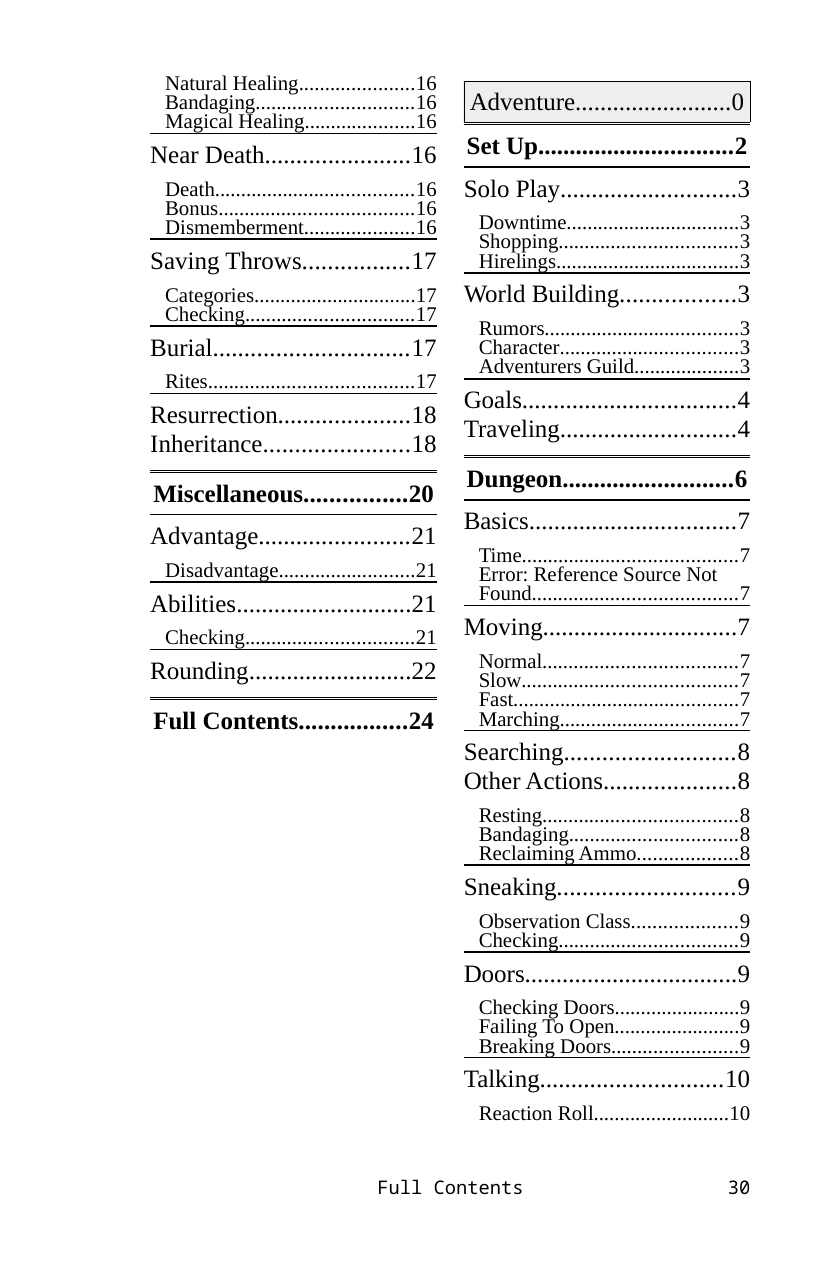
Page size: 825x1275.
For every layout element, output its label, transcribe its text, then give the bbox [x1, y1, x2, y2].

text disadvantage 21 [165, 562, 437, 581]
text Checking 21 [165, 629, 437, 648]
text Set Up 2 [463, 125, 750, 160]
text Adventurers Guild 3 [478, 359, 750, 378]
text moving 7 [463, 606, 750, 650]
text Observation Class 9 [478, 913, 750, 932]
text abilities 21 [150, 583, 437, 626]
text Slow 7 [478, 672, 750, 691]
text Other Actions 8 [463, 758, 750, 804]
text Goals 4 [463, 379, 750, 407]
text Downtime 3 [478, 214, 750, 234]
text Marching 7 [478, 711, 750, 730]
text Fast 7 [478, 691, 750, 711]
text talking 10 [463, 1058, 750, 1102]
text dismemberment 16 [165, 219, 437, 238]
text Inheritance 18 [150, 421, 437, 467]
text Reclaiming Ammo 8 [478, 845, 750, 864]
text Resting 8 [478, 807, 750, 826]
text Full Contents 24 [150, 700, 437, 735]
text Rites 17 [165, 373, 437, 392]
text burial 17 [150, 327, 437, 370]
text Bonus 16 [165, 200, 437, 219]
text Adventure 0 [465, 82, 750, 122]
text shopping 3 [478, 234, 750, 253]
text Dungeon 6 [463, 458, 750, 493]
text Rumors 3 [478, 320, 750, 339]
text resurrection 18 [150, 394, 437, 421]
text Character 3 [478, 339, 750, 359]
text Rounding 22 [150, 650, 437, 694]
text Categories 17 [165, 287, 437, 306]
text Normal 7 [478, 653, 750, 672]
text near death 16 [150, 134, 437, 178]
text natural healing 16 [165, 75, 437, 94]
text Solo Play 3 [463, 167, 750, 211]
text Doors 9 [463, 952, 750, 996]
text Time 7 [478, 547, 750, 566]
text Checking 17 [165, 306, 437, 325]
text bandaging 16 [165, 94, 437, 113]
text bandaging 8 [478, 826, 750, 845]
text Traveling 4 [463, 407, 750, 452]
text Checking 9 [478, 932, 750, 951]
text Saving Throws 17 [150, 240, 437, 284]
text Failing to open 9 [478, 1018, 750, 1038]
text sneaking 9 [463, 865, 750, 910]
text Death 16 [165, 181, 437, 200]
text advantage 21 [150, 515, 437, 559]
text basics 7 [463, 500, 750, 544]
text Checking Doors 9 [478, 999, 750, 1018]
text Searching 8 [463, 731, 750, 758]
text Miscellaneous 20 [150, 473, 437, 507]
text Reaction Roll 10 [478, 1105, 750, 1124]
text World Building 3 [463, 273, 750, 317]
text Hirelings 3 [478, 253, 750, 272]
text Error: Reference source not found 7 [478, 566, 750, 605]
text Magical Healing 16 [165, 113, 437, 132]
text Breaking Doors 9 [478, 1038, 750, 1057]
